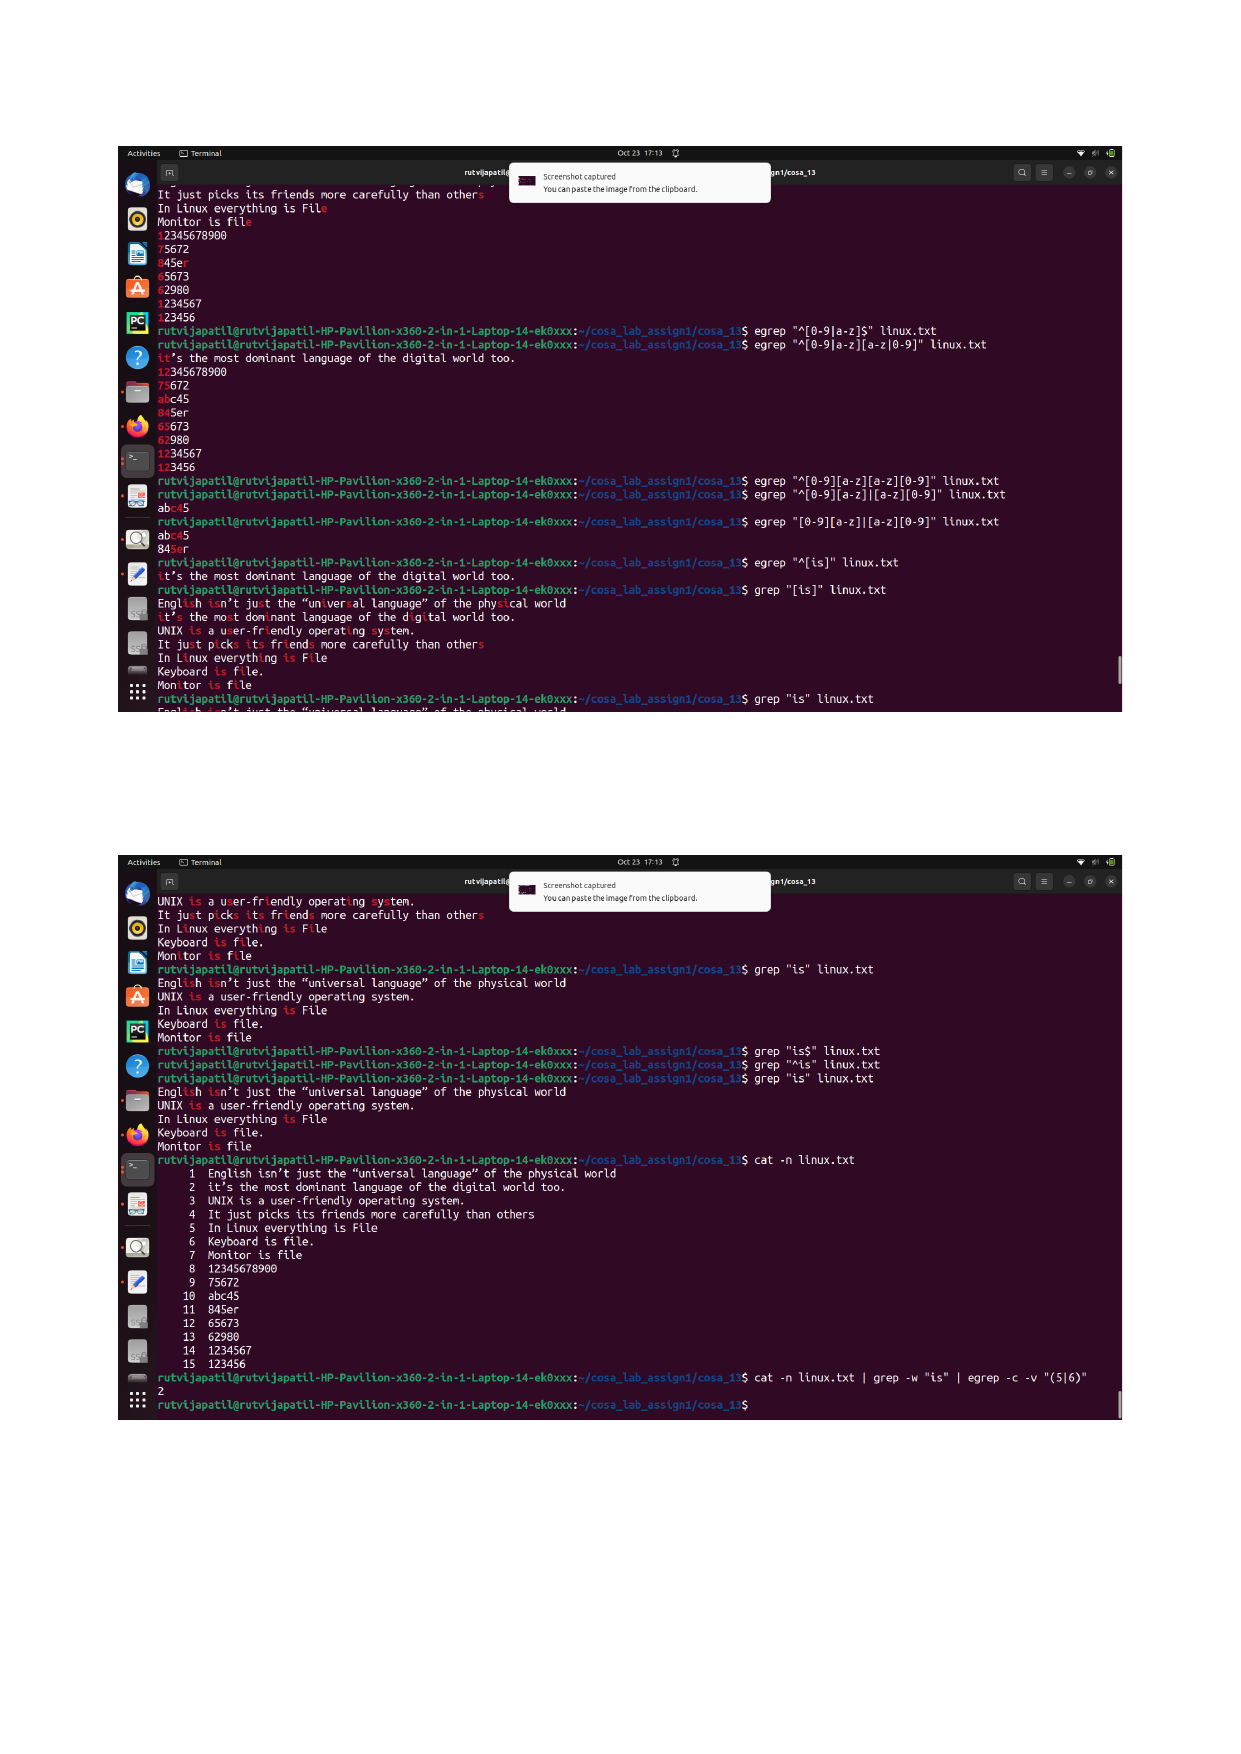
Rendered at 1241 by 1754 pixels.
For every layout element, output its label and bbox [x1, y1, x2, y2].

picture [118, 855, 1123, 1420]
picture [118, 146, 1123, 712]
